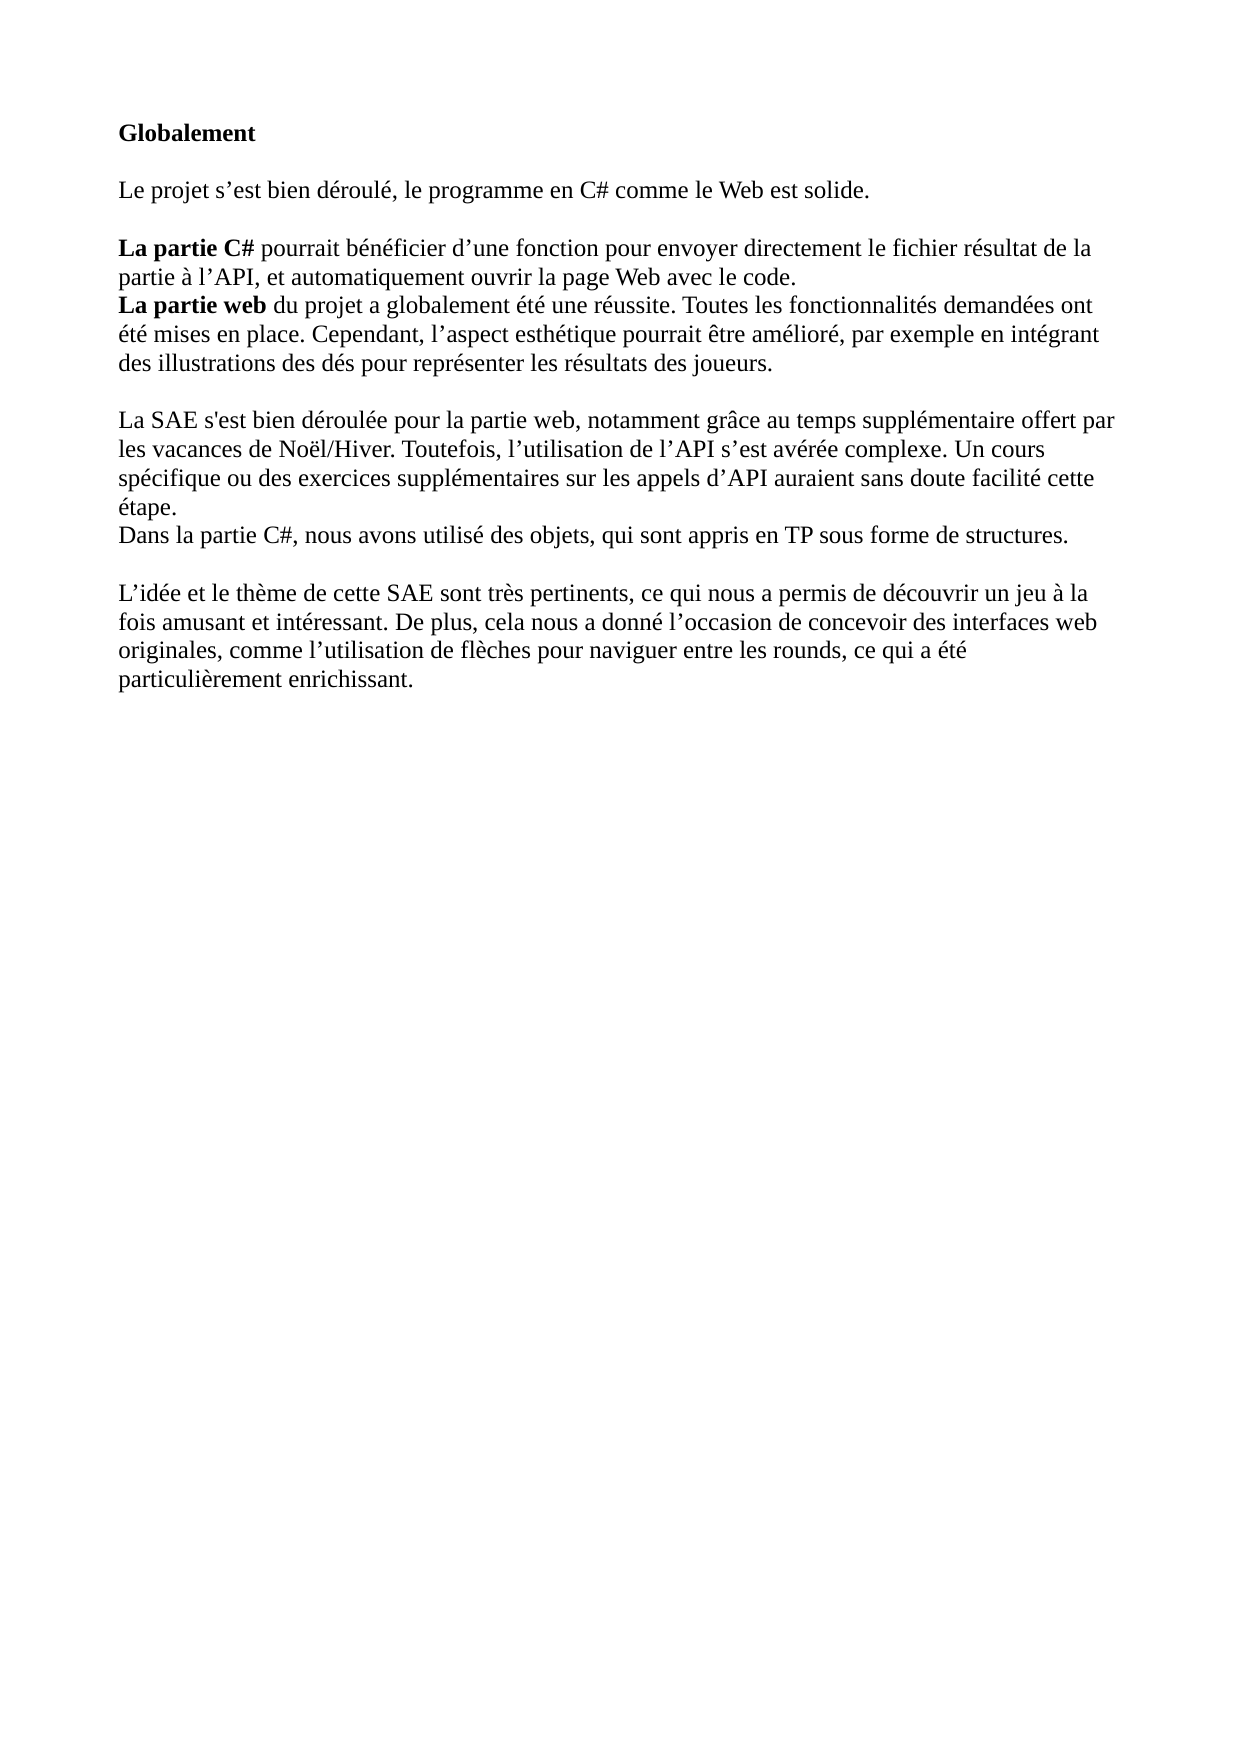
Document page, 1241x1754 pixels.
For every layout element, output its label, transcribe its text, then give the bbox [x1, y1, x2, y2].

text La SAE s'est bien déroulée pour la partie web, notamment grâce au temps supplémentaire offert par les vacances de Noël/Hiver. Toutefois, l’utilisation de l’API s’est avérée complexe. Un cours spécifique ou des exercices supplémentaires sur les appels d’API auraient sans doute facilité cette étape. Dans la partie C#, nous avons utilisé des objets, qui sont appris en TP sous forme de structures. [118, 377, 1122, 549]
text Le projet s’est bien déroulé, le programme en C# comme le Web est solide. [118, 176, 1122, 204]
text L’idée et le thème de cette SAE sont très pertinents, ce qui nous a permis de découvrir un jeu à la fois amusant et intéressant. De plus, cela nous a donné l’occasion de concevoir des interfaces web originales, comme l’utilisation de flèches pour naviguer entre les rounds, ce qui a été particulièrement enrichissant. [118, 578, 1122, 693]
text La partie C# pourrait bénéficier d’une fonction pour envoyer directement le fichier résultat de la partie à l’API, et automatiquement ouvrir la page Web avec le code. [118, 233, 1122, 291]
text Globalement [118, 118, 1122, 147]
text La partie web du projet a globalement été une réussite. Toutes les fonctionnalités demandées ont été mises en place. Cependant, l’aspect esthétique pourrait être amélioré, par exemple en intégrant des illustrations des dés pour représenter les résultats des joueurs. [118, 291, 1122, 377]
